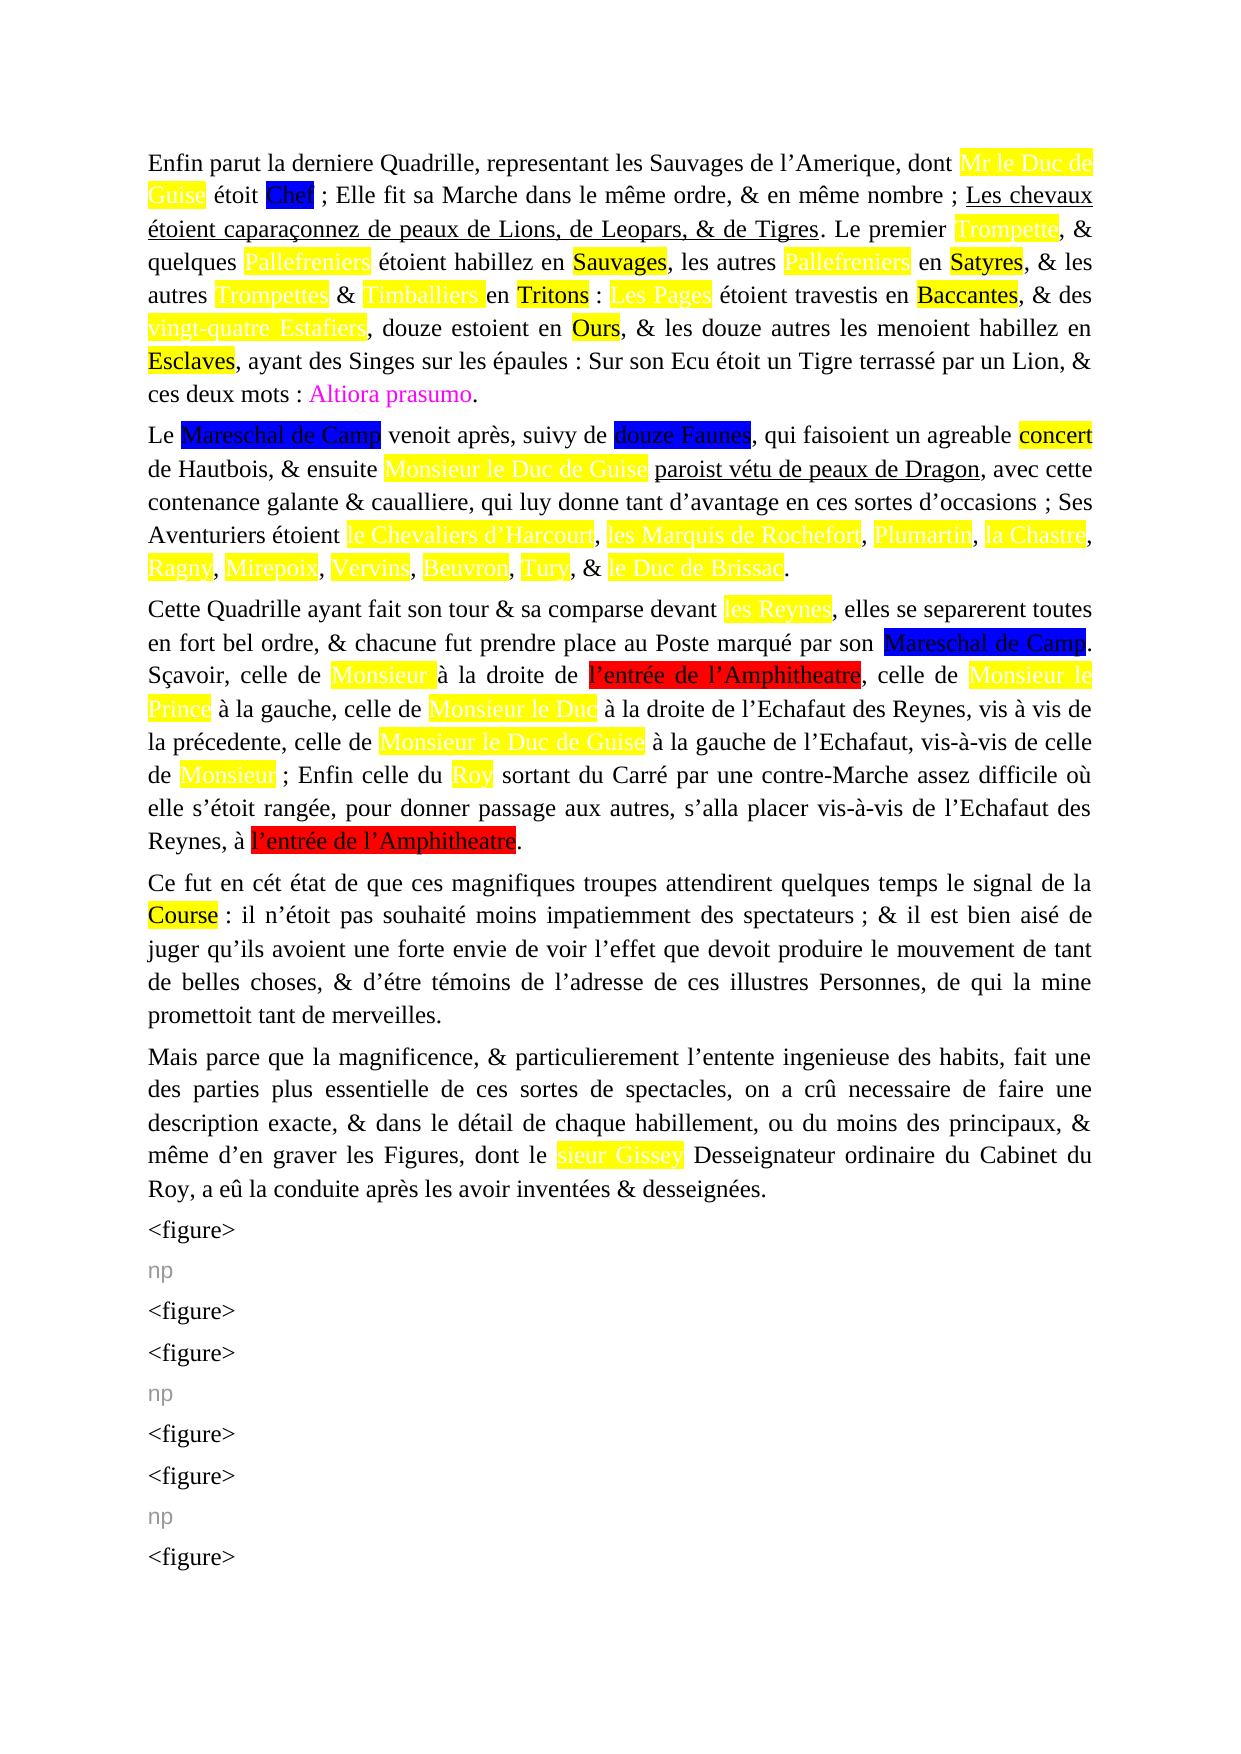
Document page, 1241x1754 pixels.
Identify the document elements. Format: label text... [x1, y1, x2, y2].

text np [173, 1503, 1093, 1529]
text Enfin parut la derniere Quadrille, representant les Sauvages de l’Amerique, dont Mr le Duc de Guise étoit Chef ; Elle fit sa Marche dans le même ordre, & en même nombre ; Les chevaux étoient caparaçonnez de peaux de Lions, de Leopars, & de Tigres. Le premier Trompette, & quelques Pallefreniers étoient habillez en Sauvages, les autres Pallefreniers en Satyres, & les autres Trompettes & Timballiers en Tritons : Les Pages étoient travestis en Baccantes, & des vingt-quatre Estafiers, douze estoient en Ours, & les douze autres les menoient habillez en Esclaves, ayant des Singes sur les épaules : Sur son Ecu étoit un Tigre terrassé par un Lion, & ces deux mots : Altiora prasumo. [148, 148, 1093, 407]
text np [173, 1380, 1093, 1407]
text Ce fut en cét état de que ces magnifiques troupes attendirent quelques temps le signal de la Course : il n’étoit pas souhaité moins impatiemment des spectateurs ; & il est bien aisé de juger qu’ils avoient une forte envie de voir l’effet que devoit produire le mouvement de tant de belles choses, & d’étre témoins de l’adresse de ces illustres Personnes, de qui la mine promettoit tant de merveilles. [148, 868, 1093, 1028]
text <figure> [148, 1216, 1093, 1244]
text <figure> [148, 1296, 1093, 1325]
text Cette Quadrille ayant fait son tour & sa comparse devant les Reynes, elles se separerent toutes en fort bel ordre, & chacune fut prendre place au Poste marqué par son Mareschal de Camp. Sçavoir, celle de Monsieur à la droite de l’entrée de l’Amphitheatre, celle de Monsieur le Prince à la gauche, celle de Monsieur le Duc à la droite de l’Echafaut des Reynes, vis à vis de la précedente, celle de Monsieur le Duc de Guise à la gauche de l’Echafaut, vis-à-vis de celle de Monsieur ; Enfin celle du Roy sortant du Carré par une contre-Marche assez difficile où elle s’étoit rangée, pour donner passage aux autres, s’alla placer vis-à-vis de l’Echafaut des Reynes, à l’entrée de l’Amphitheatre. [148, 594, 1093, 854]
text np [148, 1257, 1093, 1284]
text Le Mareschal de Camp venoit après, suivy de douze Faunes, qui faisoient un agreable concert de Hautbois, & ensuite Monsieur le Duc de Guise paroist vétu de peaux de Dragon, avec cette contenance galante & caualliere, qui luy donne tant d’avantage en ces sortes d’occasions ; Ses Aventuriers étoient le Chevaliers d’Harcourt, les Marquis de Rochefort, Plumartin, la Chastre, Ragny, Mirepoix, Vervins, Beuvron, Tury, & le Duc de Brissac. [148, 421, 1093, 581]
text <figure> [148, 1461, 1093, 1490]
text Mais parce que la magnificence, & particulierement l’entente ingenieuse des habits, fait une des parties plus essentielle de ces sortes de spectacles, on a crû necessaire de faire une description exacte, & dans le détail de chaque habillement, ou du moins des principaux, & même d’en graver les Figures, dont le sieur Gissey Desseignateur ordinaire du Cabinet du Roy, a eû la conduite après les avoir inventées & desseignées. [148, 1042, 1093, 1202]
text <figure> [148, 1542, 1093, 1571]
text <figure> [148, 1419, 1093, 1448]
text <figure> [148, 1338, 1093, 1367]
